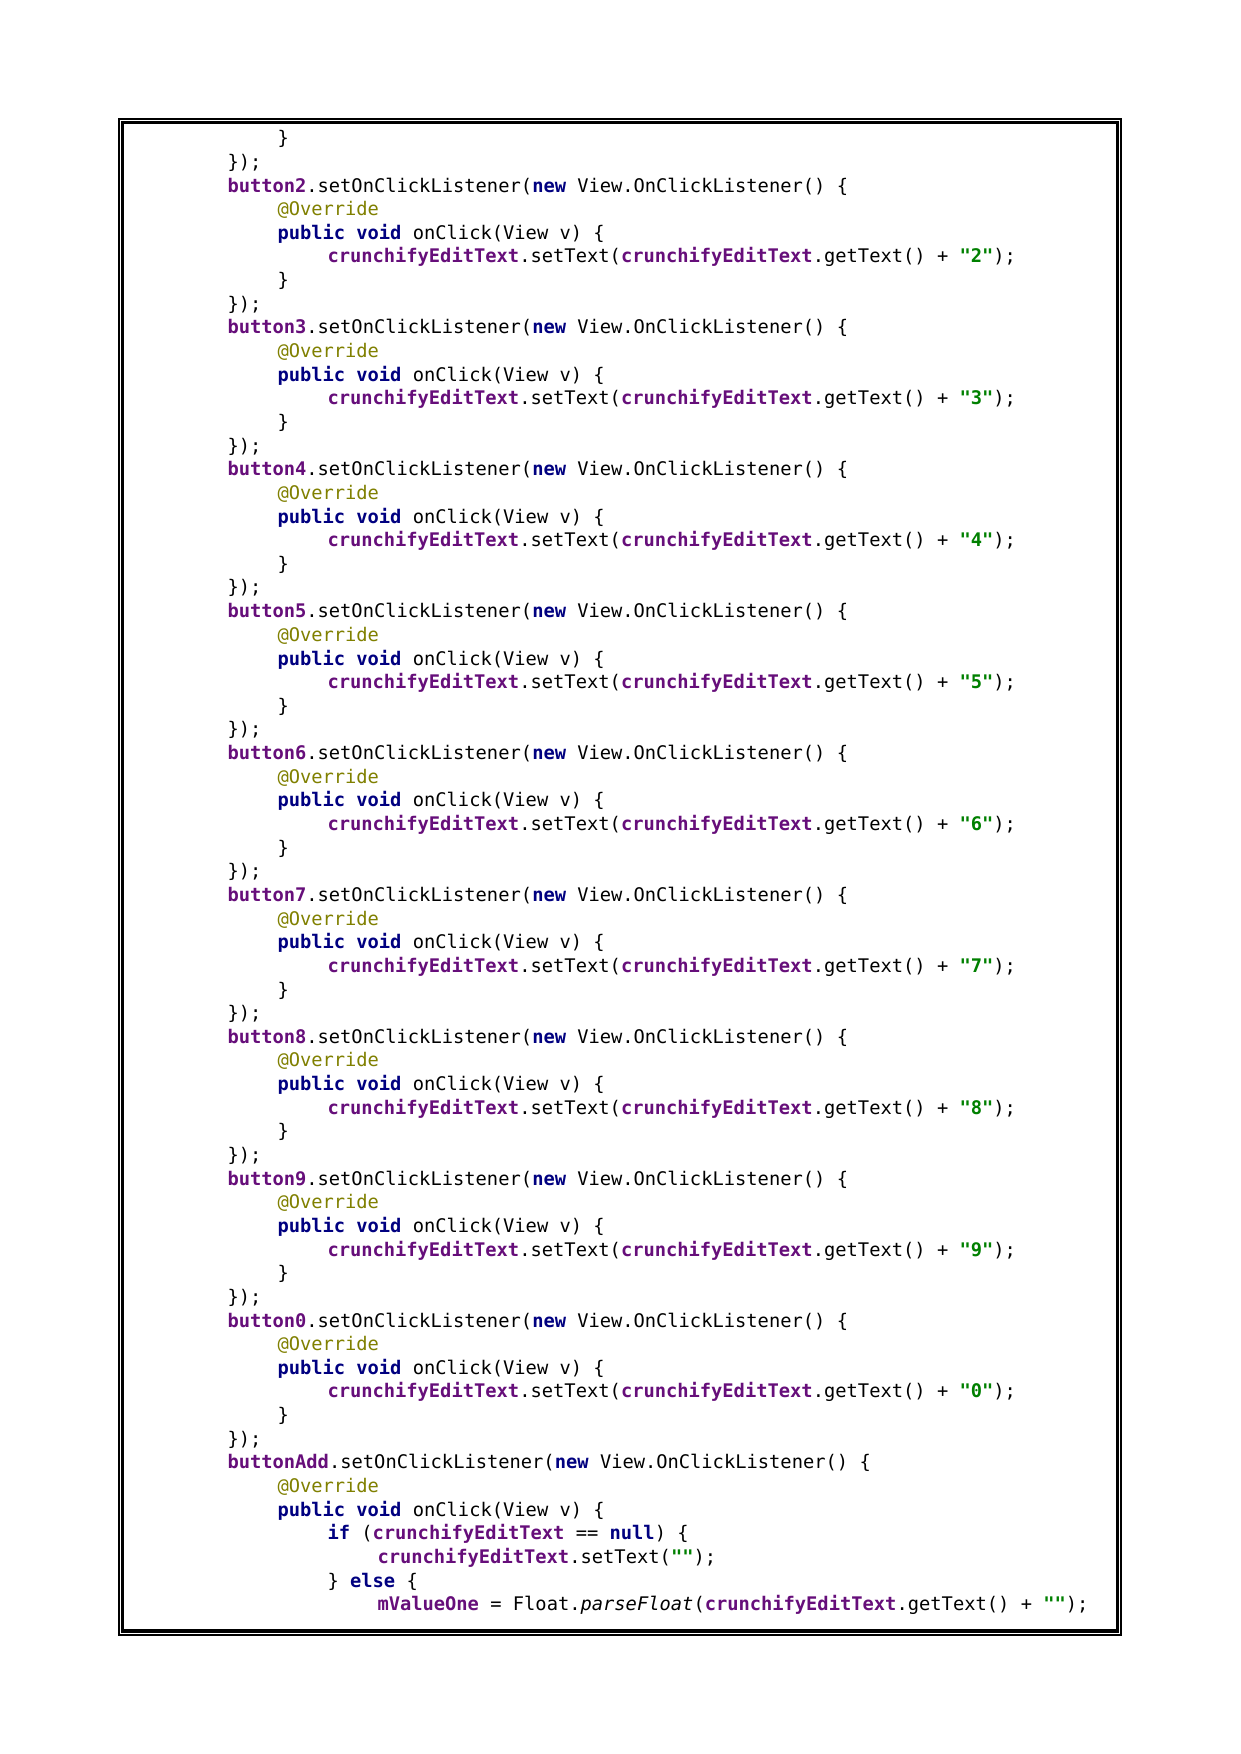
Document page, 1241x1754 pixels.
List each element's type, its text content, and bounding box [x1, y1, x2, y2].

text public void onClick(View v) { [127, 1499, 1113, 1522]
text crunchifyEditText.setText(crunchifyEditText.getText() + "7"); [127, 955, 1113, 978]
text button0.setOnClickListener(new View.OnClickListener() { [127, 1309, 1113, 1333]
text } [127, 269, 1113, 293]
text }); [127, 1002, 1113, 1026]
text } [127, 978, 1113, 1002]
text }); [127, 577, 1113, 600]
text button8.setOnClickListener(new View.OnClickListener() { [127, 1026, 1113, 1049]
text public void onClick(View v) { [127, 1215, 1113, 1239]
text button7.setOnClickListener(new View.OnClickListener() { [127, 884, 1113, 908]
text crunchifyEditText.setText(crunchifyEditText.getText() + "4"); [127, 529, 1113, 553]
text } [127, 695, 1113, 718]
text @Override [127, 1475, 1113, 1499]
text public void onClick(View v) { [127, 931, 1113, 955]
text public void onClick(View v) { [127, 1357, 1113, 1381]
text crunchifyEditText.setText(crunchifyEditText.getText() + "2"); [127, 246, 1113, 269]
text button6.setOnClickListener(new View.OnClickListener() { [127, 742, 1113, 766]
text } [127, 837, 1113, 860]
text mValueOne = Float.parseFloat(crunchifyEditText.getText() + ""); [127, 1593, 1113, 1617]
text } [127, 411, 1113, 435]
text } [127, 1262, 1113, 1286]
text crunchifyEditText.setText(crunchifyEditText.getText() + "3"); [127, 387, 1113, 411]
text public void onClick(View v) { [127, 364, 1113, 387]
text crunchifyEditText.setText(crunchifyEditText.getText() + "6"); [127, 813, 1113, 837]
text }); [127, 151, 1113, 174]
text buttonAdd.setOnClickListener(new View.OnClickListener() { [127, 1451, 1113, 1475]
text } [127, 1404, 1113, 1428]
text }); [127, 1144, 1113, 1168]
text @Override [127, 624, 1113, 647]
text button3.setOnClickListener(new View.OnClickListener() { [127, 316, 1113, 340]
text } [127, 1120, 1113, 1144]
text button2.setOnClickListener(new View.OnClickListener() { [127, 174, 1113, 198]
text @Override [127, 766, 1113, 789]
text } else { [127, 1570, 1113, 1593]
text public void onClick(View v) { [127, 1073, 1113, 1097]
text @Override [127, 1191, 1113, 1215]
text }); [127, 860, 1113, 884]
text crunchifyEditText.setText(crunchifyEditText.getText() + "5"); [127, 671, 1113, 695]
text @Override [127, 482, 1113, 506]
text }); [127, 1428, 1113, 1451]
text @Override [127, 908, 1113, 931]
text @Override [127, 1333, 1113, 1357]
text button5.setOnClickListener(new View.OnClickListener() { [127, 600, 1113, 624]
text }); [127, 1286, 1113, 1309]
text public void onClick(View v) { [127, 789, 1113, 813]
text } [127, 553, 1113, 577]
text crunchifyEditText.setText(""); [127, 1546, 1113, 1570]
text }); [127, 293, 1113, 316]
text crunchifyEditText.setText(crunchifyEditText.getText() + "9"); [127, 1239, 1113, 1262]
text button9.setOnClickListener(new View.OnClickListener() { [127, 1168, 1113, 1191]
text public void onClick(View v) { [127, 647, 1113, 671]
text }); [127, 718, 1113, 742]
text public void onClick(View v) { [127, 506, 1113, 529]
text if (crunchifyEditText == null) { [127, 1522, 1113, 1546]
text button4.setOnClickListener(new View.OnClickListener() { [127, 458, 1113, 482]
text public void onClick(View v) { [127, 222, 1113, 246]
text crunchifyEditText.setText(crunchifyEditText.getText() + "0"); [127, 1381, 1113, 1404]
text }); [127, 435, 1113, 458]
text @Override [127, 1049, 1113, 1073]
text @Override [127, 198, 1113, 222]
text crunchifyEditText.setText(crunchifyEditText.getText() + "8"); [127, 1097, 1113, 1120]
text } [127, 127, 1113, 151]
text @Override [127, 340, 1113, 364]
